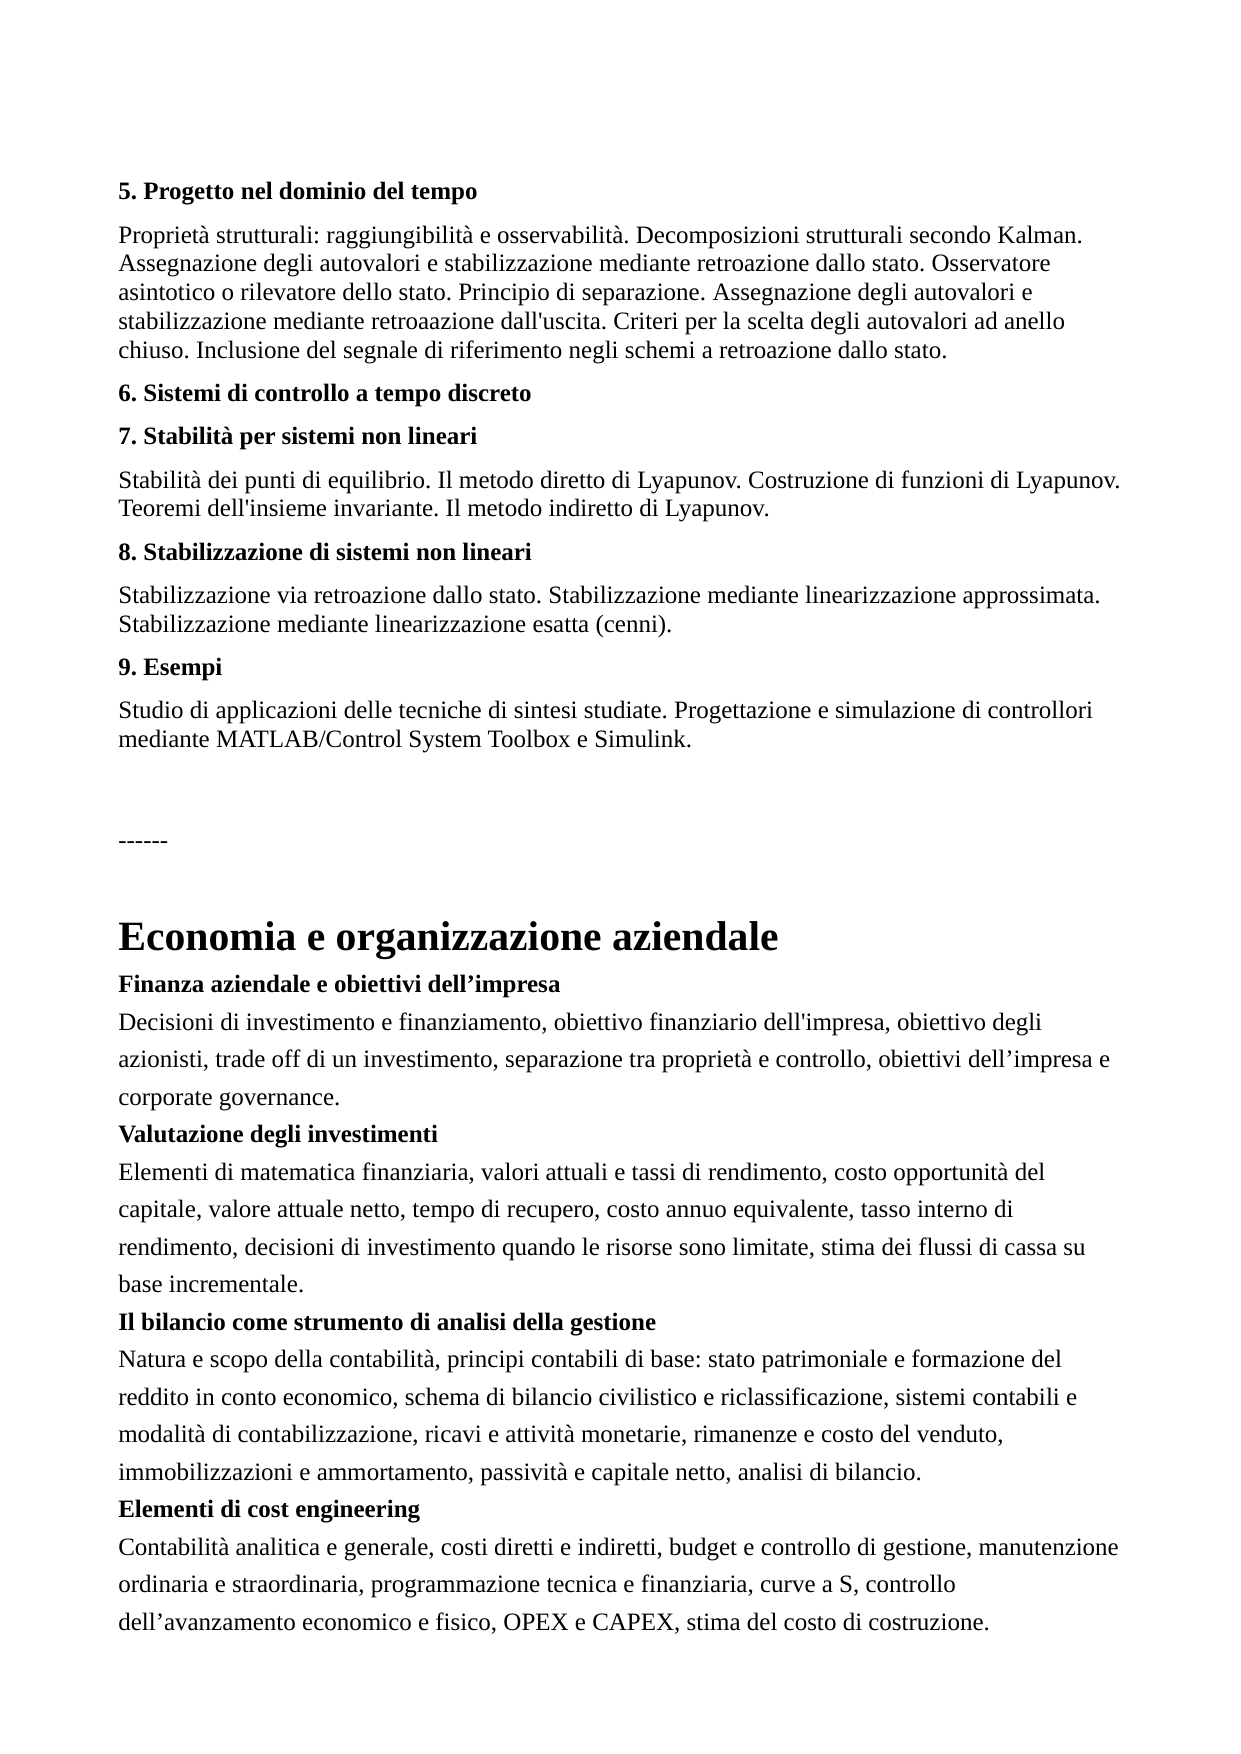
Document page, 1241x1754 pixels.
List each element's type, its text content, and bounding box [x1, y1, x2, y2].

text Economia e organizzazione aziendale [118, 912, 1122, 960]
text Valutazione degli investimenti [118, 1124, 1122, 1147]
text Il bilancio come strumento di analisi della gestione [118, 1312, 1122, 1335]
text Studio di applicazioni delle tecniche di sintesi studiate. Progettazione e simulazione di controllori mediante MATLAB/Control System Toolbox e Simulink. [118, 696, 1122, 753]
text azionisti, trade off di un investimento, separazione tra proprietà e controllo, obiettivi dell’impresa e [118, 1049, 1122, 1072]
text modalità di contabilizzazione, ricavi e attività monetarie, rimanenze e costo del venduto, [118, 1424, 1122, 1447]
text corporate governance. [118, 1087, 1122, 1110]
text 7. Stabilità per sistemi non lineari [118, 421, 1122, 450]
text Proprietà strutturali: raggiungibilità e osservabilità. Decomposizioni strutturali secondo Kalman. Assegnazione degli autovalori e stabilizzazione mediante retroazione dallo stato. Osservatore asintotico o rilevatore dello stato. Principio di separazione. Assegnazione degli autovalori e stabilizzazione mediante retroaazione dall'uscita. Criteri per la scelta degli autovalori ad anello chiuso. Inclusione del segnale di riferimento negli schemi a retroazione dallo stato. [118, 220, 1122, 363]
text Finanza aziendale e obiettivi dell’impresa [118, 974, 1122, 997]
text ordinaria e straordinaria, programmazione tecnica e finanziaria, curve a S, controllo [118, 1574, 1122, 1597]
text rendimento, decisioni di investimento quando le risorse sono limitate, stima dei flussi di cassa su [118, 1237, 1122, 1260]
text Stabilità dei punti di equilibrio. Il metodo diretto di Lyapunov. Costruzione di funzioni di Lyapunov. Teoremi dell'insieme invariante. Il metodo indiretto di Lyapunov. [118, 465, 1122, 522]
text immobilizzazioni e ammortamento, passività e capitale netto, analisi di bilancio. [118, 1462, 1122, 1485]
text capitale, valore attuale netto, tempo di recupero, costo annuo equivalente, tasso interno di [118, 1199, 1122, 1222]
text Elementi di matematica finanziaria, valori attuali e tassi di rendimento, costo opportunità del [118, 1162, 1122, 1185]
text Decisioni di investimento e finanziamento, obiettivo finanziario dell'impresa, obiettivo degli [118, 1012, 1122, 1035]
text base incrementale. [118, 1274, 1122, 1297]
text Elementi di cost engineering [118, 1499, 1122, 1522]
text reddito in conto economico, schema di bilancio civilistico e riclassificazione, sistemi contabili e [118, 1387, 1122, 1410]
text 8. Stabilizzazione di sistemi non lineari [118, 537, 1122, 566]
text Stabilizzazione via retroazione dallo stato. Stabilizzazione mediante linearizzazione approssimata. Stabilizzazione mediante linearizzazione esatta (cenni). [118, 580, 1122, 638]
text dell’avanzamento economico e fisico, OPEX e CAPEX, stima del costo di costruzione. [118, 1612, 1122, 1635]
text ------ [118, 768, 1122, 854]
text Natura e scopo della contabilità, principi contabili di base: stato patrimoniale e formazione del [118, 1349, 1122, 1372]
text Contabilità analitica e generale, costi diretti e indiretti, budget e controllo di gestione, manutenzione [118, 1537, 1122, 1560]
text 9. Esempi [118, 652, 1122, 681]
text 5. Progetto nel dominio del tempo [118, 176, 1122, 205]
text 6. Sistemi di controllo a tempo discreto [118, 378, 1122, 407]
